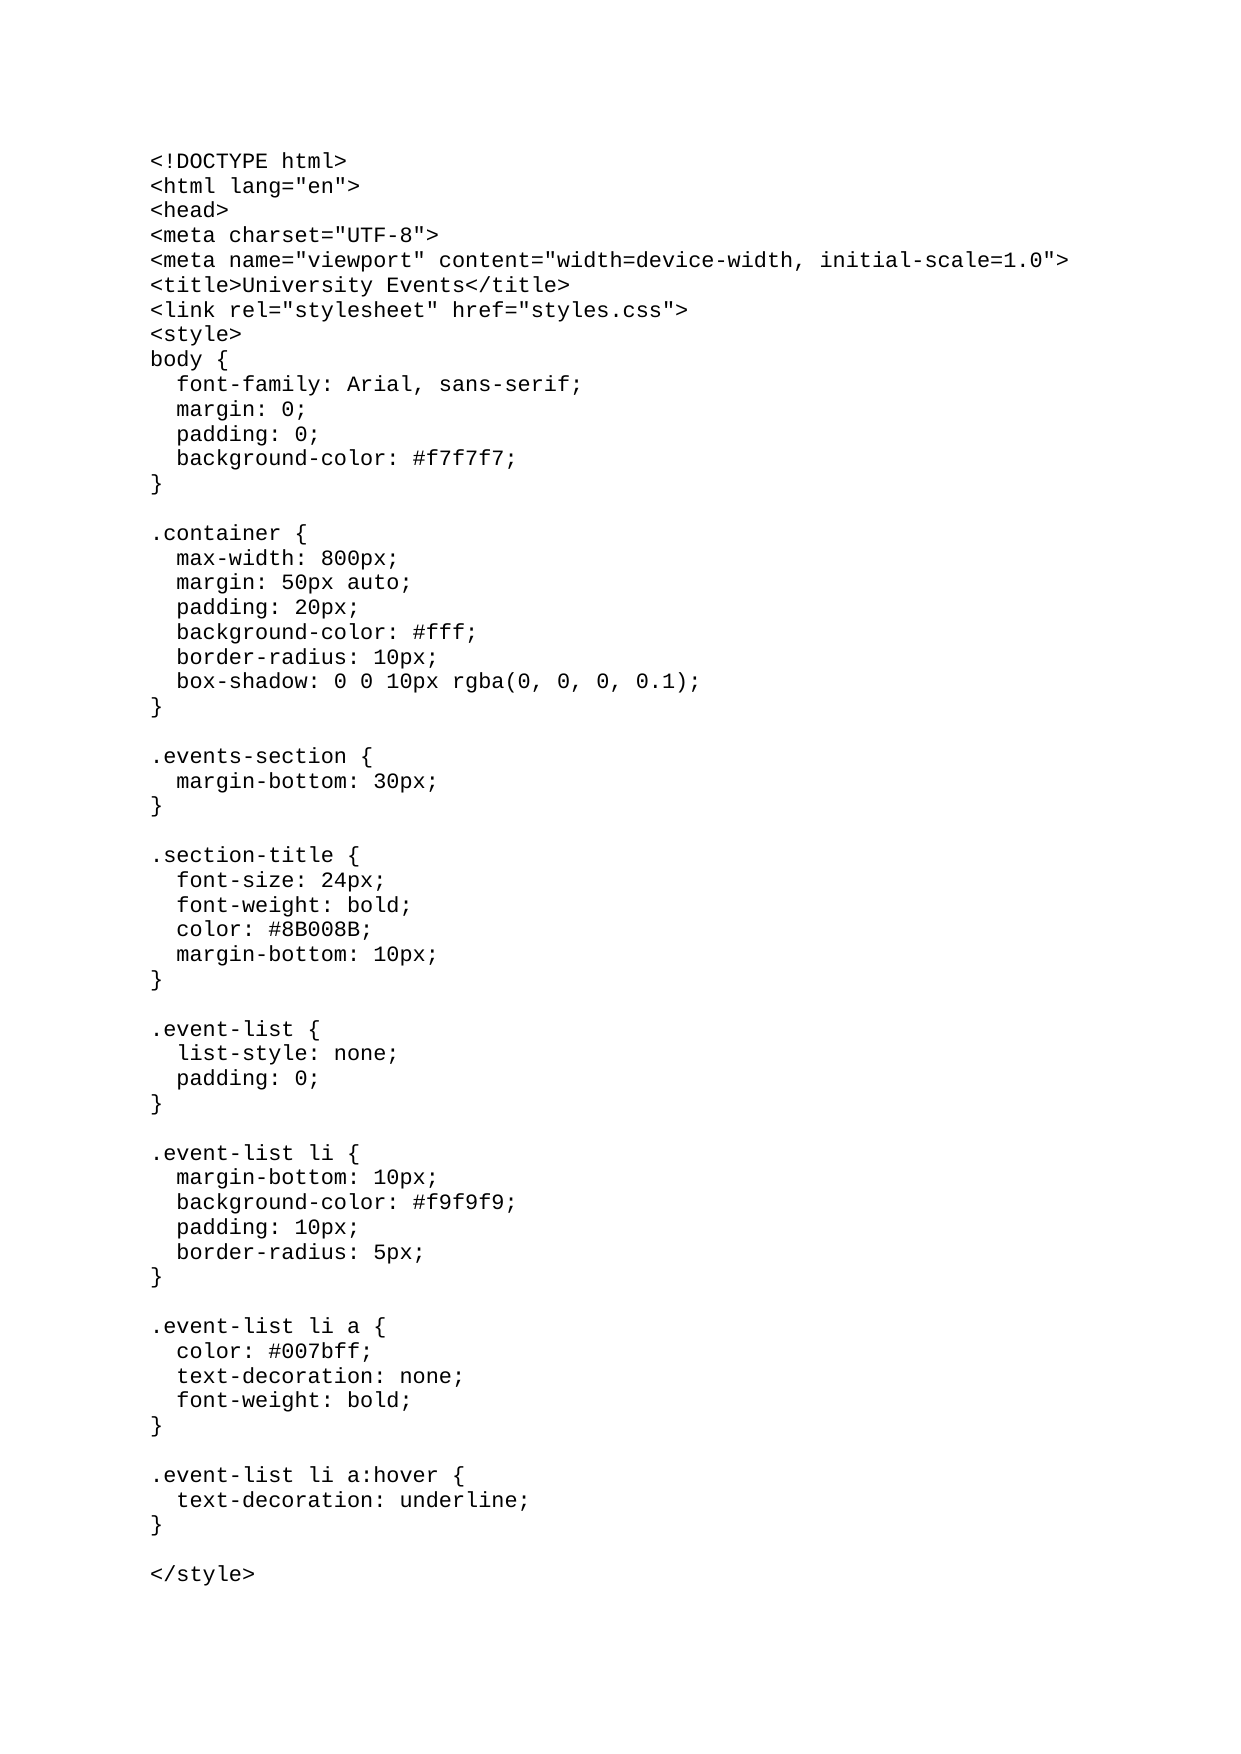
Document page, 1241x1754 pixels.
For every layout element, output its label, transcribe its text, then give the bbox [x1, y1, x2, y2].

text color: #8B008B; [150, 918, 1090, 943]
text margin-bottom: 10px; [150, 1166, 1090, 1191]
text <link rel="stylesheet" href="styles.css"> [150, 299, 1090, 323]
text box-shadow: 0 0 10px rgba(0, 0, 0, 0.1); [150, 671, 1090, 695]
text </style> [150, 1563, 1090, 1588]
text font-size: 24px; [150, 869, 1090, 894]
text <style> [150, 323, 1090, 348]
text border-radius: 5px; [150, 1241, 1090, 1266]
text list-style: none; [150, 1042, 1090, 1067]
text background-color: #f7f7f7; [150, 447, 1090, 472]
text margin: 50px auto; [150, 571, 1090, 596]
text .events-section { [150, 745, 1090, 770]
text text-decoration: none; [150, 1365, 1090, 1389]
text } [150, 968, 1090, 993]
text font-weight: bold; [150, 894, 1090, 918]
text } [150, 472, 1090, 497]
text .event-list li a { [150, 1315, 1090, 1340]
text } [150, 695, 1090, 720]
text } [150, 1513, 1090, 1538]
text <title>University Events</title> [150, 274, 1090, 299]
text .section-title { [150, 844, 1090, 869]
text .event-list li a:hover { [150, 1464, 1090, 1489]
text <head> [150, 199, 1090, 224]
text background-color: #f9f9f9; [150, 1191, 1090, 1216]
text font-family: Arial, sans-serif; [150, 373, 1090, 398]
text border-radius: 10px; [150, 646, 1090, 671]
text text-decoration: underline; [150, 1489, 1090, 1513]
text } [150, 1092, 1090, 1117]
text padding: 10px; [150, 1216, 1090, 1241]
text font-weight: bold; [150, 1389, 1090, 1414]
text color: #007bff; [150, 1340, 1090, 1365]
text padding: 0; [150, 1067, 1090, 1092]
text <!DOCTYPE html> [150, 150, 1090, 175]
text <meta name="viewport" content="width=device-width, initial-scale=1.0"> [150, 249, 1090, 274]
text margin-bottom: 30px; [150, 770, 1090, 794]
text .container { [150, 522, 1090, 547]
text } [150, 1414, 1090, 1439]
text } [150, 794, 1090, 819]
text padding: 20px; [150, 596, 1090, 621]
text <meta charset="UTF-8"> [150, 224, 1090, 249]
text body { [150, 348, 1090, 373]
text margin-bottom: 10px; [150, 943, 1090, 968]
text margin: 0; [150, 398, 1090, 423]
text padding: 0; [150, 423, 1090, 447]
text <html lang="en"> [150, 175, 1090, 199]
text max-width: 800px; [150, 547, 1090, 571]
text background-color: #fff; [150, 621, 1090, 646]
text .event-list { [150, 1018, 1090, 1042]
text .event-list li { [150, 1142, 1090, 1166]
text } [150, 1266, 1090, 1290]
